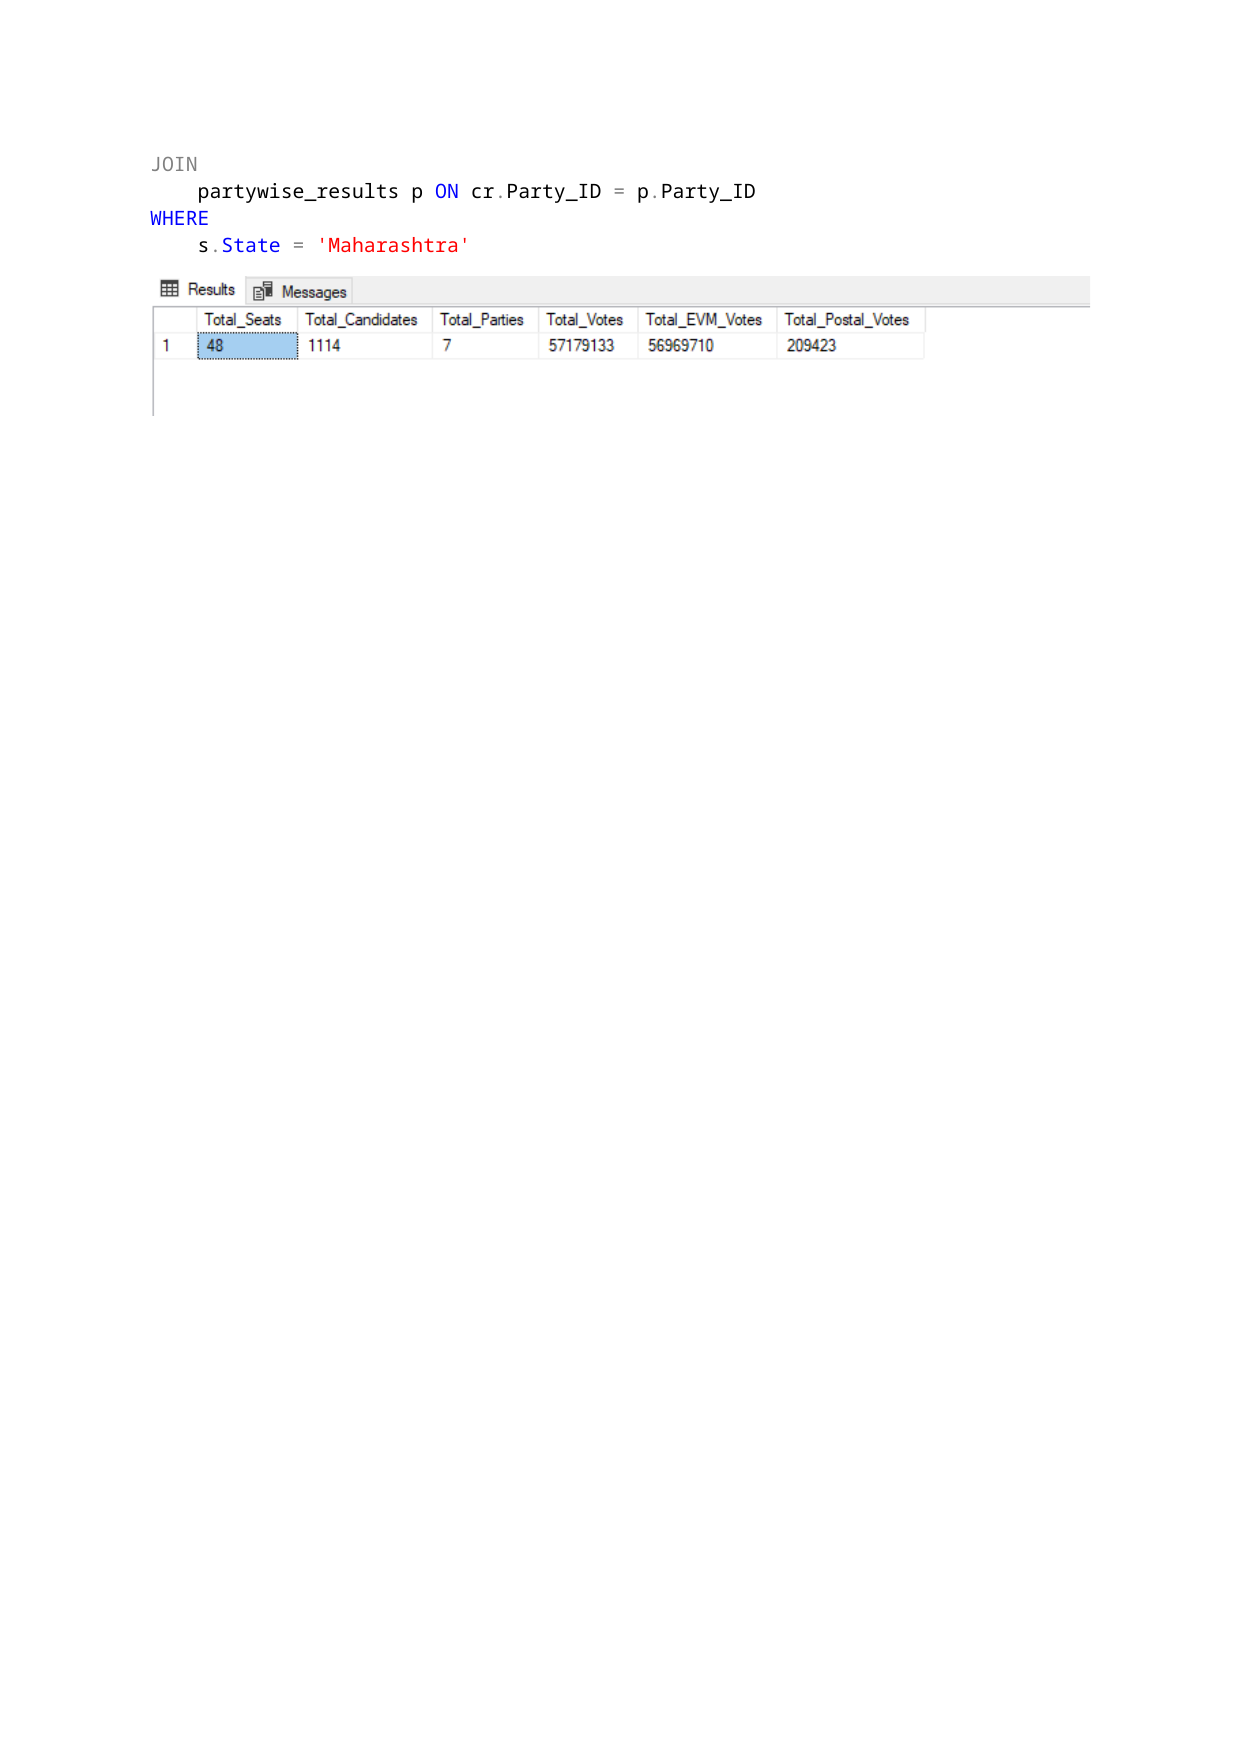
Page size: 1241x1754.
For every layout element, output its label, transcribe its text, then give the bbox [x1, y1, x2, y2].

text s.State = 'Maharashtra' [150, 231, 1090, 258]
text WHERE [150, 204, 1090, 231]
text JOIN [150, 150, 1090, 177]
text partywise_results p ON cr.Party_ID = p.Party_ID [150, 177, 1090, 204]
